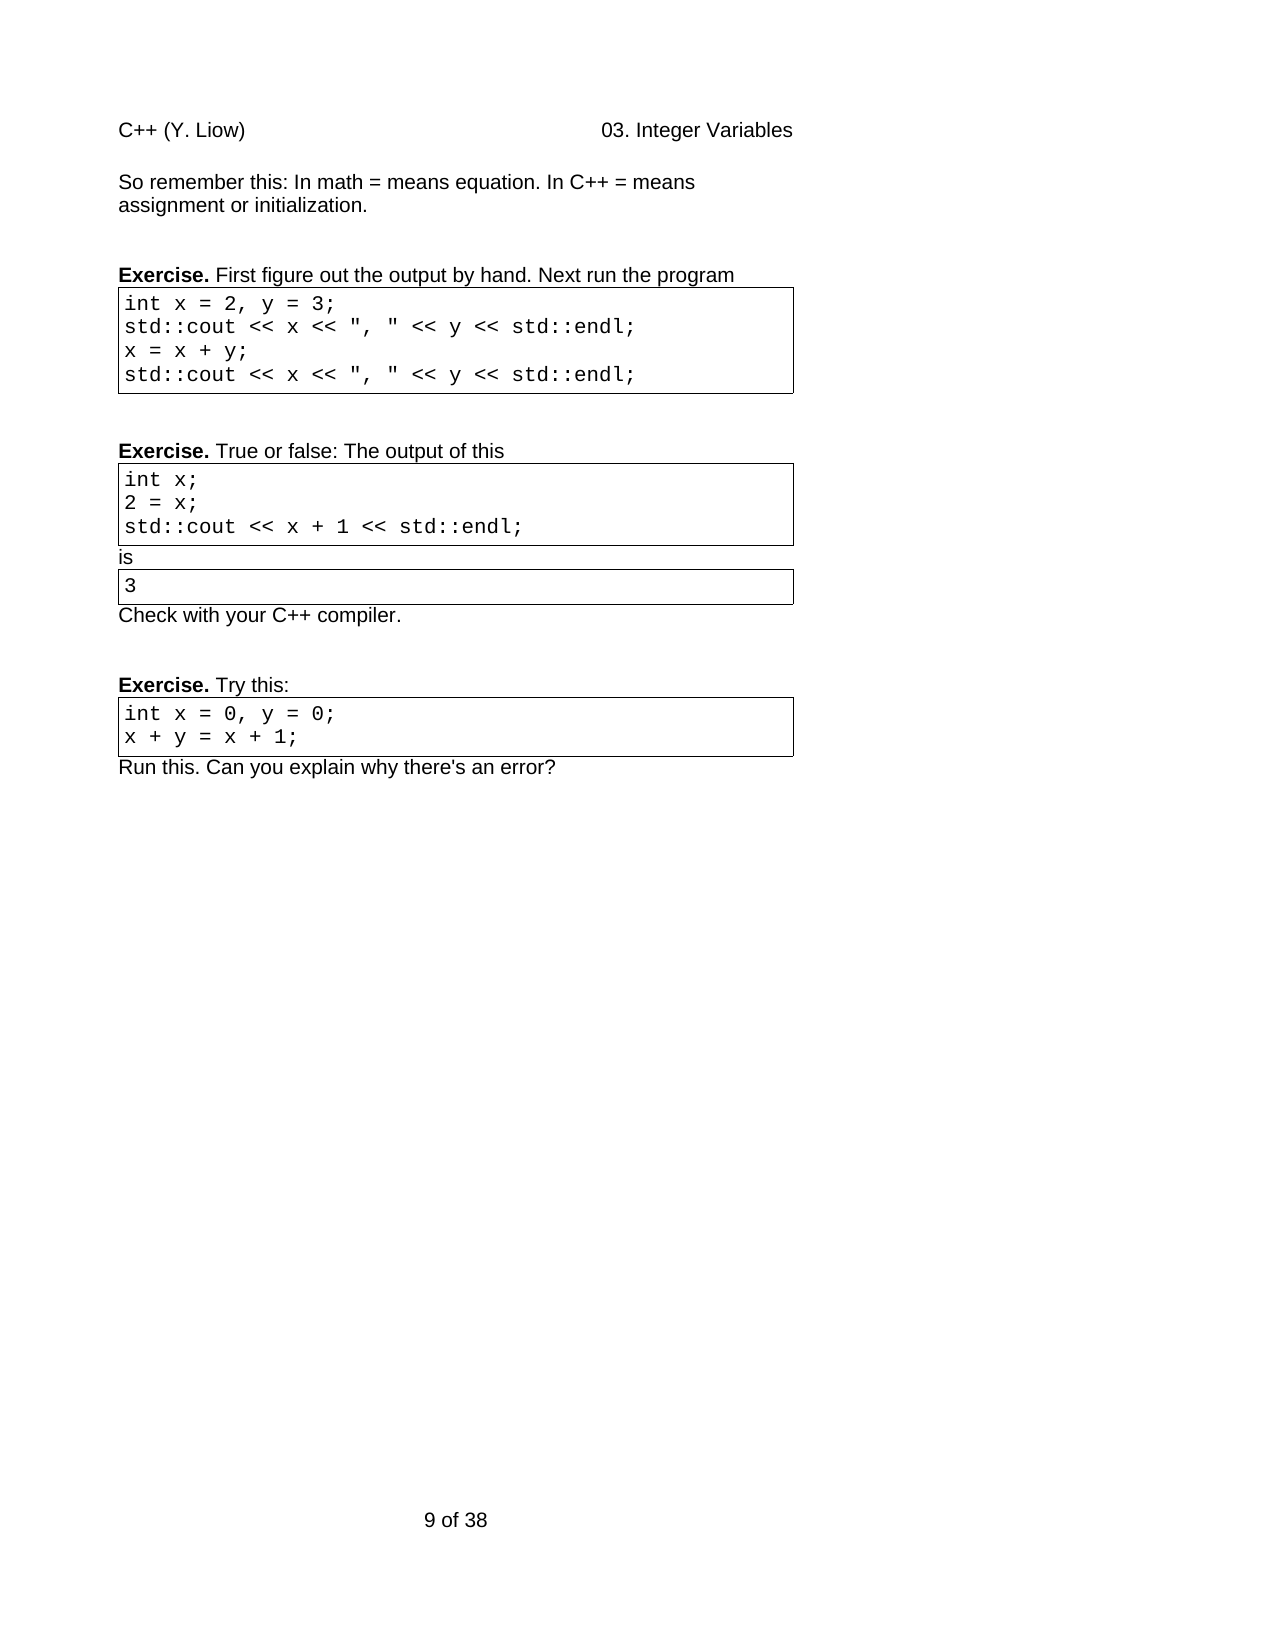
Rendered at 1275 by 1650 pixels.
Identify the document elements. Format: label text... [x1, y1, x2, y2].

text Check with your C++ compiler. [118, 605, 793, 627]
text So remember this: In math = means equation. In C++ = means assignment or initialization. [118, 171, 793, 217]
table_header 3 [119, 570, 793, 604]
text is [118, 546, 793, 569]
table_header int x = 2, y = 3; std::cout << x << ", " << y << std::endl; x = x + y; std::cout << x << ", " << y << std::endl; [119, 288, 793, 393]
text Run this. Can you explain why there's an error? [118, 757, 793, 779]
table_header int x; 2 = x; std::cout << x + 1 << std::endl; [119, 464, 793, 545]
text Exercise. First figure out the output by hand. Next run the program [118, 264, 793, 287]
text Exercise. Try this: [118, 674, 793, 697]
text Exercise. True or false: The output of this [118, 440, 793, 463]
table_header int x = 0, y = 0; x + y = x + 1; [119, 698, 793, 756]
